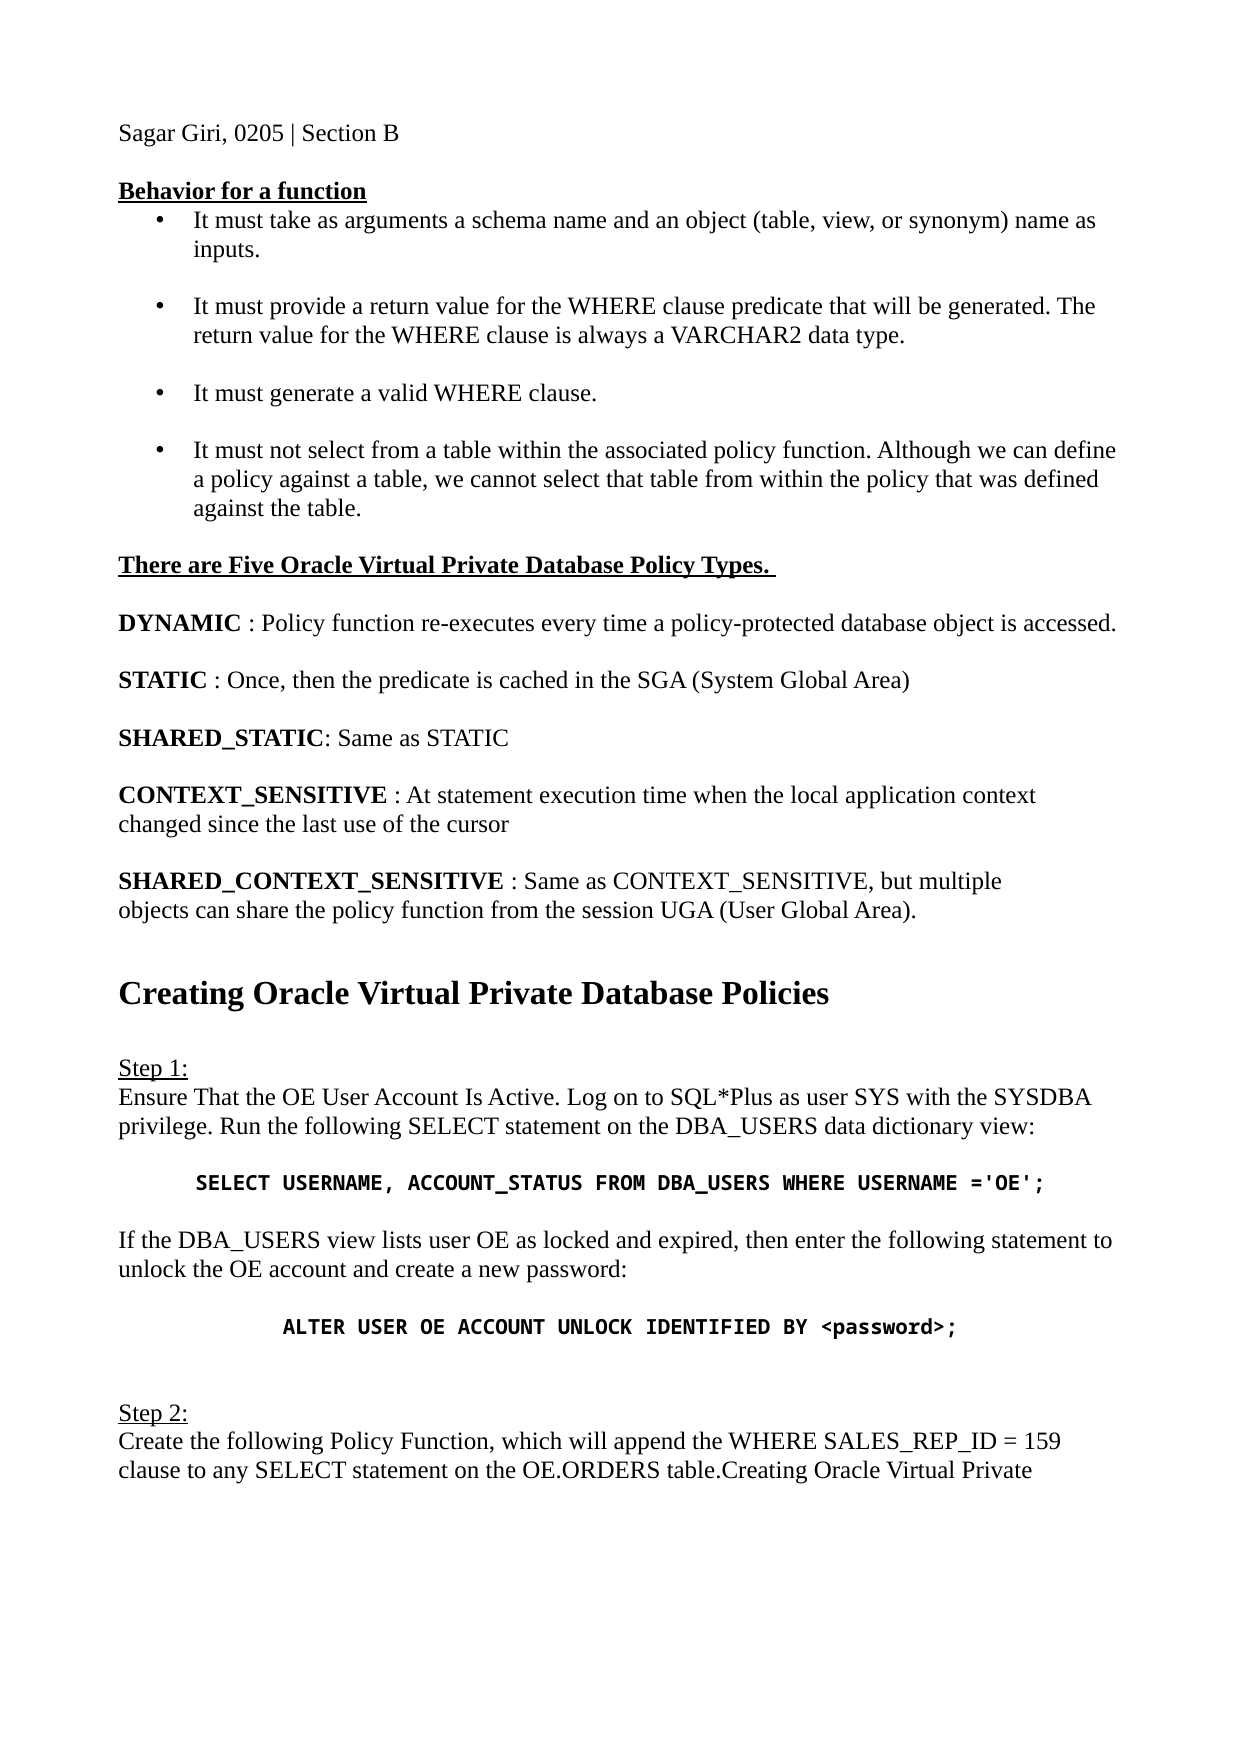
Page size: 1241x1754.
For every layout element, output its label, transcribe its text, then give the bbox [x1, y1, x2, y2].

list It must take as arguments a schema name and an object (table, view, or synonym) name as inputs. [156, 205, 1122, 263]
text There are Five Oracle Virtual Private Database Policy Types. [118, 550, 1122, 579]
text SELECT USERNAME, ACCOUNT_STATUS FROM DBA_USERS WHERE USERNAME ='OE'; [118, 1168, 1122, 1197]
text clause to any SELECT statement on the OE.ORDERS table.Creating Oracle Virtual Private [118, 1455, 1122, 1484]
text CONTEXT_SENSITIVE : At statement execution time when the local application context changed since the last use of the cursor [118, 780, 1122, 838]
text Create the following Policy Function, which will append the WHERE SALES_REP_ID = 159 [118, 1426, 1122, 1455]
text ALTER USER OE ACCOUNT UNLOCK IDENTIFIED BY <password>; [118, 1312, 1122, 1340]
text Step 2: [118, 1398, 1122, 1426]
text objects can share the policy function from the session UGA (User Global Area). [118, 895, 1122, 924]
list It must not select from a table within the associated policy function. Although we can define a policy against a table, we cannot select that table from within the policy that was defined against the table. [156, 435, 1122, 521]
text If the DBA_USERS view lists user OE as locked and expired, then enter the following statement to unlock the OE account and create a new password: [118, 1226, 1122, 1283]
text Step 1: [118, 1053, 1122, 1082]
text SHARED_STATIC: Same as STATIC [118, 723, 1122, 751]
subtitle Creating Oracle Virtual Private Database Policies [118, 973, 1122, 1012]
text Ensure That the OE User Account Is Active. Log on to SQL*Plus as user SYS with the SYSDBA privilege. Run the following SELECT statement on the DBA_USERS data dictionary view: [118, 1082, 1122, 1139]
text STATIC : Once, then the predicate is cached in the SGA (System Global Area) [118, 665, 1122, 694]
list It must provide a return value for the WHERE clause predicate that will be generated. The return value for the WHERE clause is always a VARCHAR2 data type. [156, 291, 1122, 349]
text Behavior for a function [118, 176, 1122, 205]
text DYNAMIC : Policy function re-executes every time a policy-protected database object is accessed. [118, 608, 1122, 636]
list It must generate a valid WHERE clause. [156, 378, 1122, 406]
text SHARED_CONTEXT_SENSITIVE : Same as CONTEXT_SENSITIVE, but multiple [118, 866, 1122, 895]
